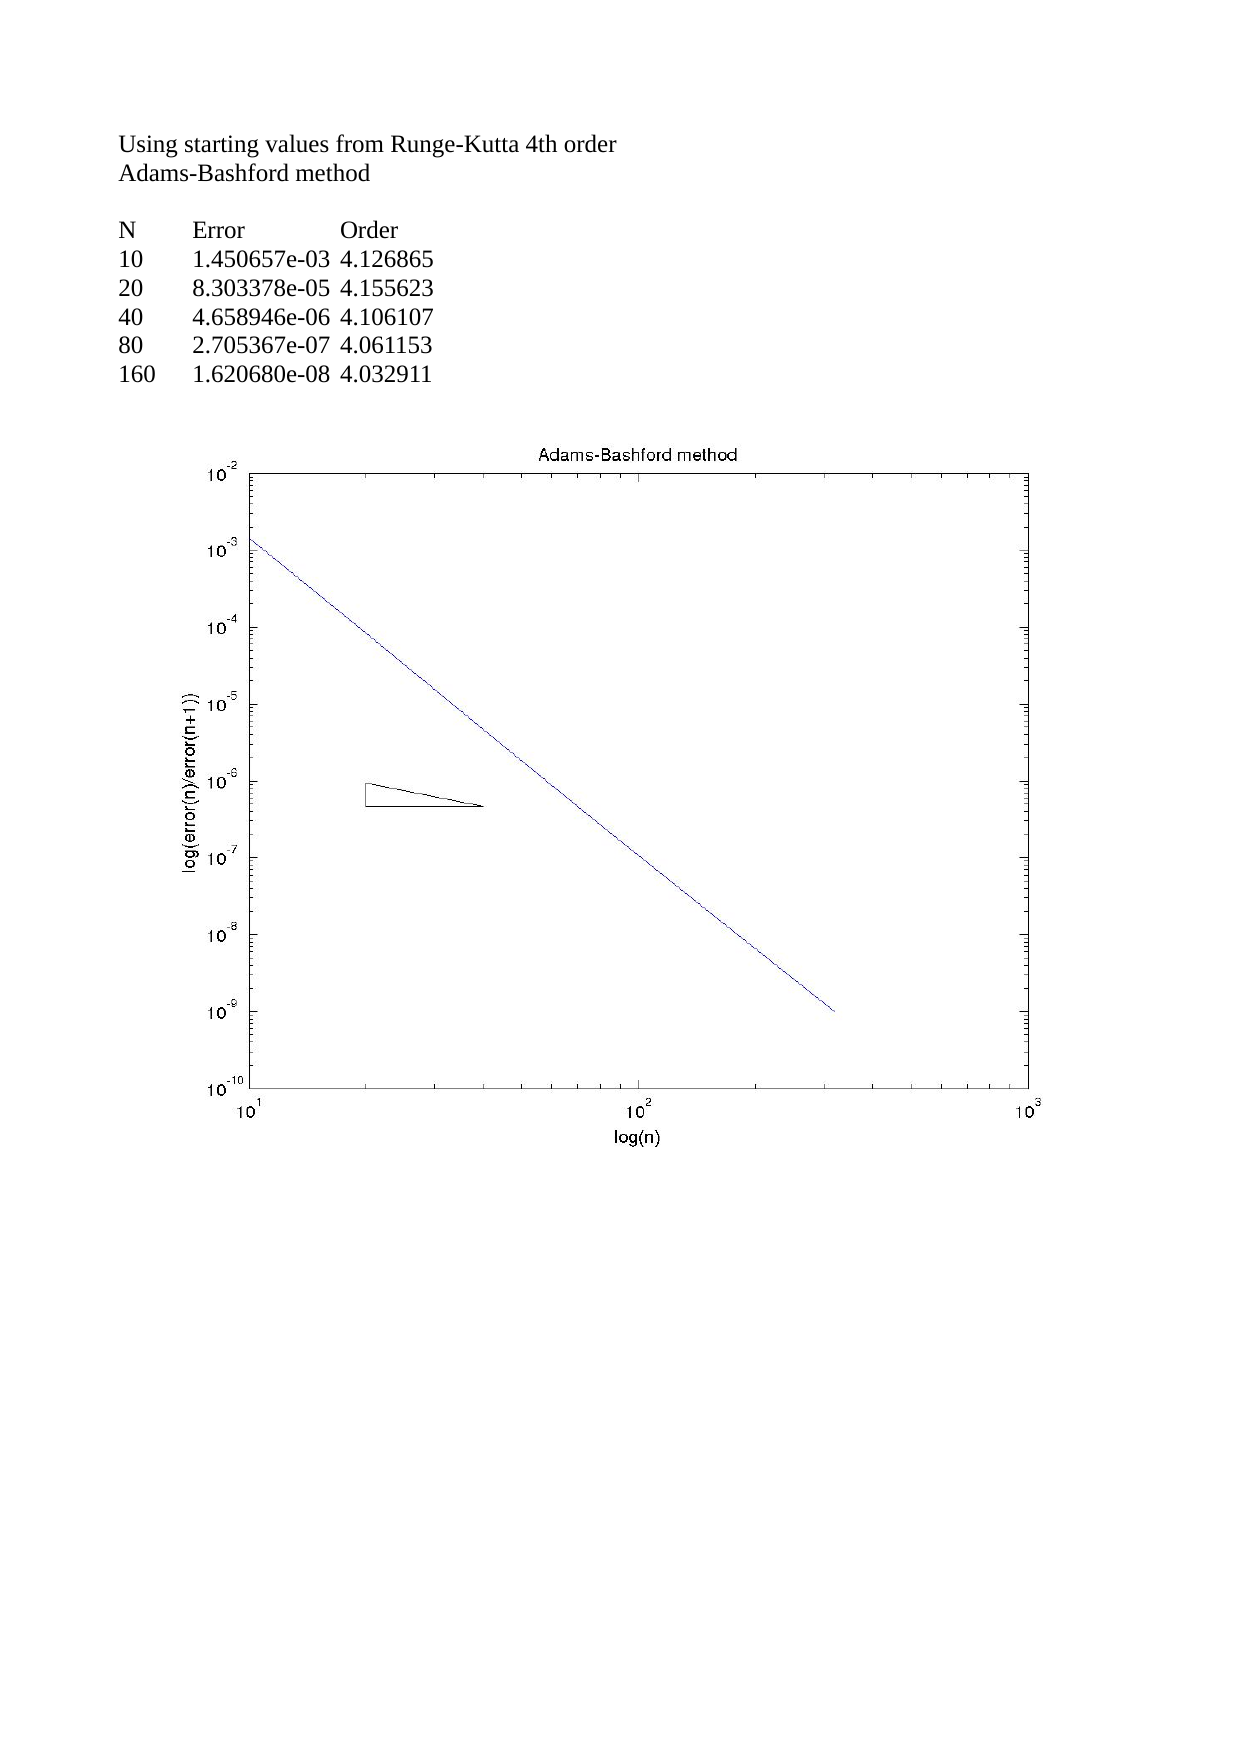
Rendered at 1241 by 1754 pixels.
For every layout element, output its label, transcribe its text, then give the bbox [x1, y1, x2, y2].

text Adams-Bashford method [118, 158, 1122, 187]
text Using starting values from Runge-Kutta 4th order [118, 129, 1122, 158]
text 10 1.450657e-03 4.126865 [118, 244, 1122, 273]
text N Error Order [118, 215, 1122, 244]
text 20 8.303378e-05 4.155623 [118, 273, 1122, 302]
text 160 1.620680e-08 4.032911 [118, 359, 1122, 388]
text 80 2.705367e-07 4.061153 [118, 330, 1122, 359]
picture [118, 416, 1123, 1171]
text 40 4.658946e-06 4.106107 [118, 302, 1122, 330]
